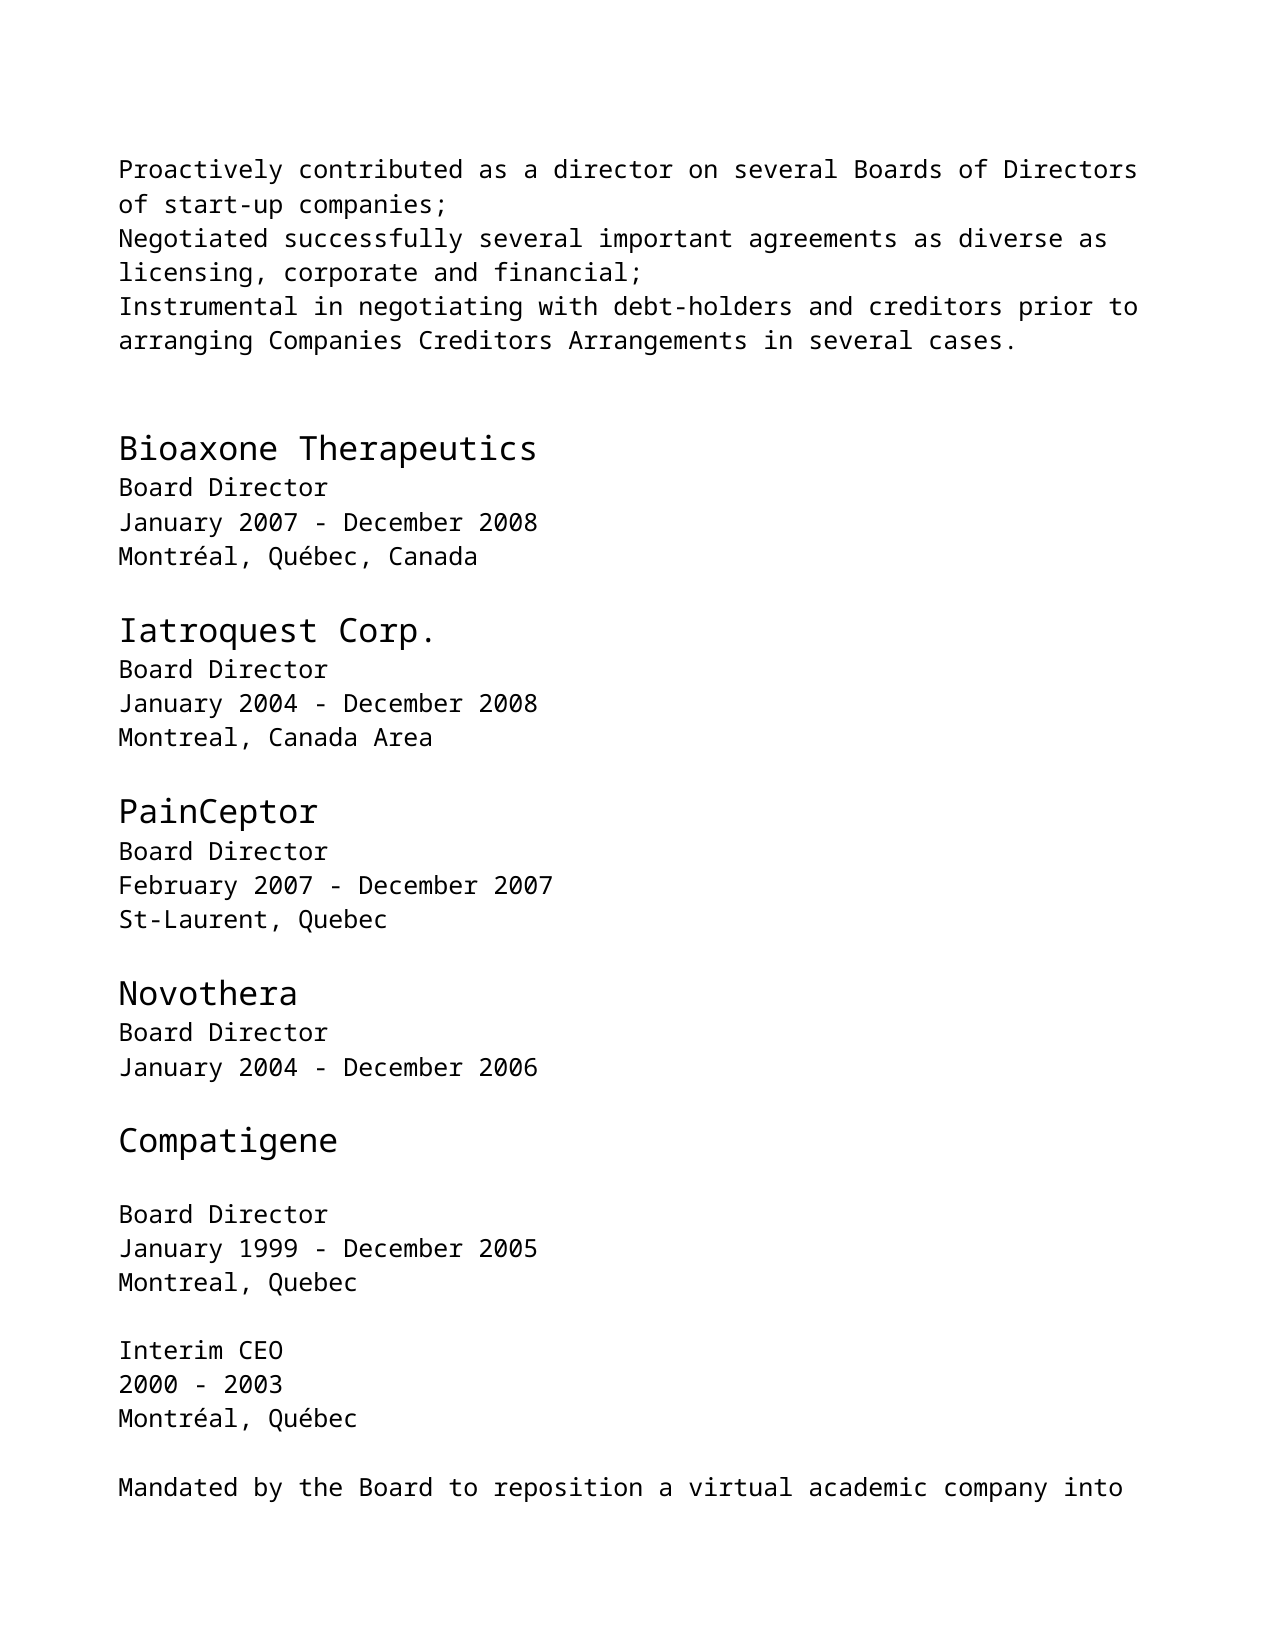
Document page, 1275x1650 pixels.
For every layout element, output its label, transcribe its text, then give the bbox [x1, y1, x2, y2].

text Bioaxone Therapeutics Board Director January 2007 - December 2008 Montréal, Québec, Canada [118, 425, 1157, 606]
text Mandated by the Board to reposition a virtual academic company into [118, 1469, 1157, 1503]
text PainCeptor Board Director February 2007 - December 2007 St-Laurent, Quebec [118, 788, 1157, 970]
text Compatigene Board Director January 1999 - December 2005 Montreal, Quebec [118, 1117, 1157, 1333]
text Interim CEO 2000 - 2003 Montréal, Québec [118, 1333, 1157, 1469]
text Proactively contributed as a director on several Boards of Directors of start-up companies; Negotiated successfully several important agreements as diverse as licensing, corporate and financial; Instrumental in negotiating with debt-holders and creditors prior to arranging Companies Creditors Arrangements in several cases. [118, 152, 1157, 391]
text [118, 118, 1157, 152]
text Iatroquest Corp. Board Director January 2004 - December 2008 Montreal, Canada Area [118, 606, 1157, 788]
text Novothera Board Director January 2004 - December 2006 [118, 970, 1157, 1117]
